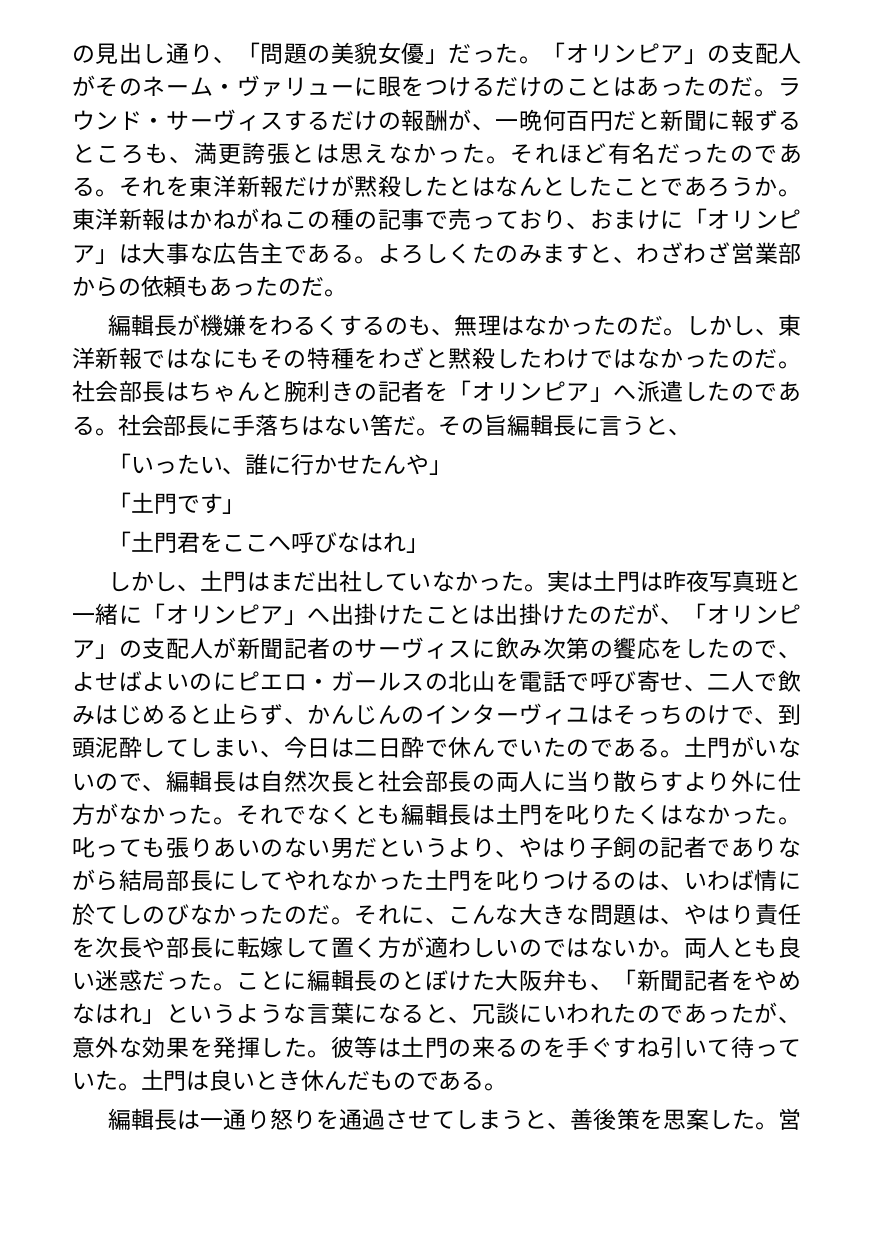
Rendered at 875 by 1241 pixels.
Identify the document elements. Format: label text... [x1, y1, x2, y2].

text しかし、土門はまだ出社していなかった。実は土門は昨夜写真班と一緒に「オリンピア」へ出掛けたことは出掛けたのだが、「オリンピア」の支配人が新聞記者のサーヴィスに飲み次第の饗応をしたので、よせばよいのにピエロ・ガールスの北山を電話で呼び寄せ、二人で飲みはじめると止らず、かんじんのインターヴィユはそっちのけで、到頭泥酔してしまい、今日は二日酔で休んでいたのである。土門がいないので、編輯長は自然次長と社会部長の両人に当り散らすより外に仕方がなかった。それでなくとも編輯長は土門を叱りたくはなかった。叱っても張りあいのない男だというより、やはり子飼の記者でありながら結局部長にしてやれなかった土門を叱りつけるのは、いわば情に於てしのびなかったのだ。それに、こんな大きな問題は、やはり責任を次長や部長に転嫁して置く方が適わしいのではないか。両人とも良い迷惑だった。ことに編輯長のとぼけた大阪弁も、「新聞記者をやめなはれ」というような言葉になると、冗談にいわれたのであったが、意外な効果を発揮した。彼等は土門の来るのを手ぐすね引いて待っていた。土門は良いとき休んだものである。 [72, 564, 802, 1096]
text の見出し通り、「問題の美貌女優」だった。「オリンピア」の支配人がそのネーム・ヴァリューに眼をつけるだけのことはあったのだ。ラウンド・サーヴィスするだけの報酬が、一晩何百円だと新聞に報ずるところも、満更誇張とは思えなかった。それほど有名だったのである。それを東洋新報だけが黙殺したとはなんとしたことであろうか。東洋新報はかねがねこの種の記事で売っており、おまけに「オリンピア」は大事な広告主である。よろしくたのみますと、わざわざ営業部からの依頼もあったのだ。 [72, 36, 802, 302]
text 編輯長は一通り怒りを通過させてしまうと、善後策を思案した。営 [72, 1102, 802, 1135]
text 編輯長が機嫌をわるくするのも、無理はなかったのだ。しかし、東洋新報ではなにもその特種をわざと黙殺したわけではなかったのだ。社会部長はちゃんと腕利きの記者を「オリンピア」へ派遣したのである。社会部長に手落ちはない筈だ。その旨編輯長に言うと、 [72, 308, 802, 441]
text 「土門です」 [72, 486, 802, 519]
text 「いったい、誰に行かせたんや」 [72, 447, 802, 480]
text 「土門君をここへ呼びなはれ」 [72, 525, 802, 558]
